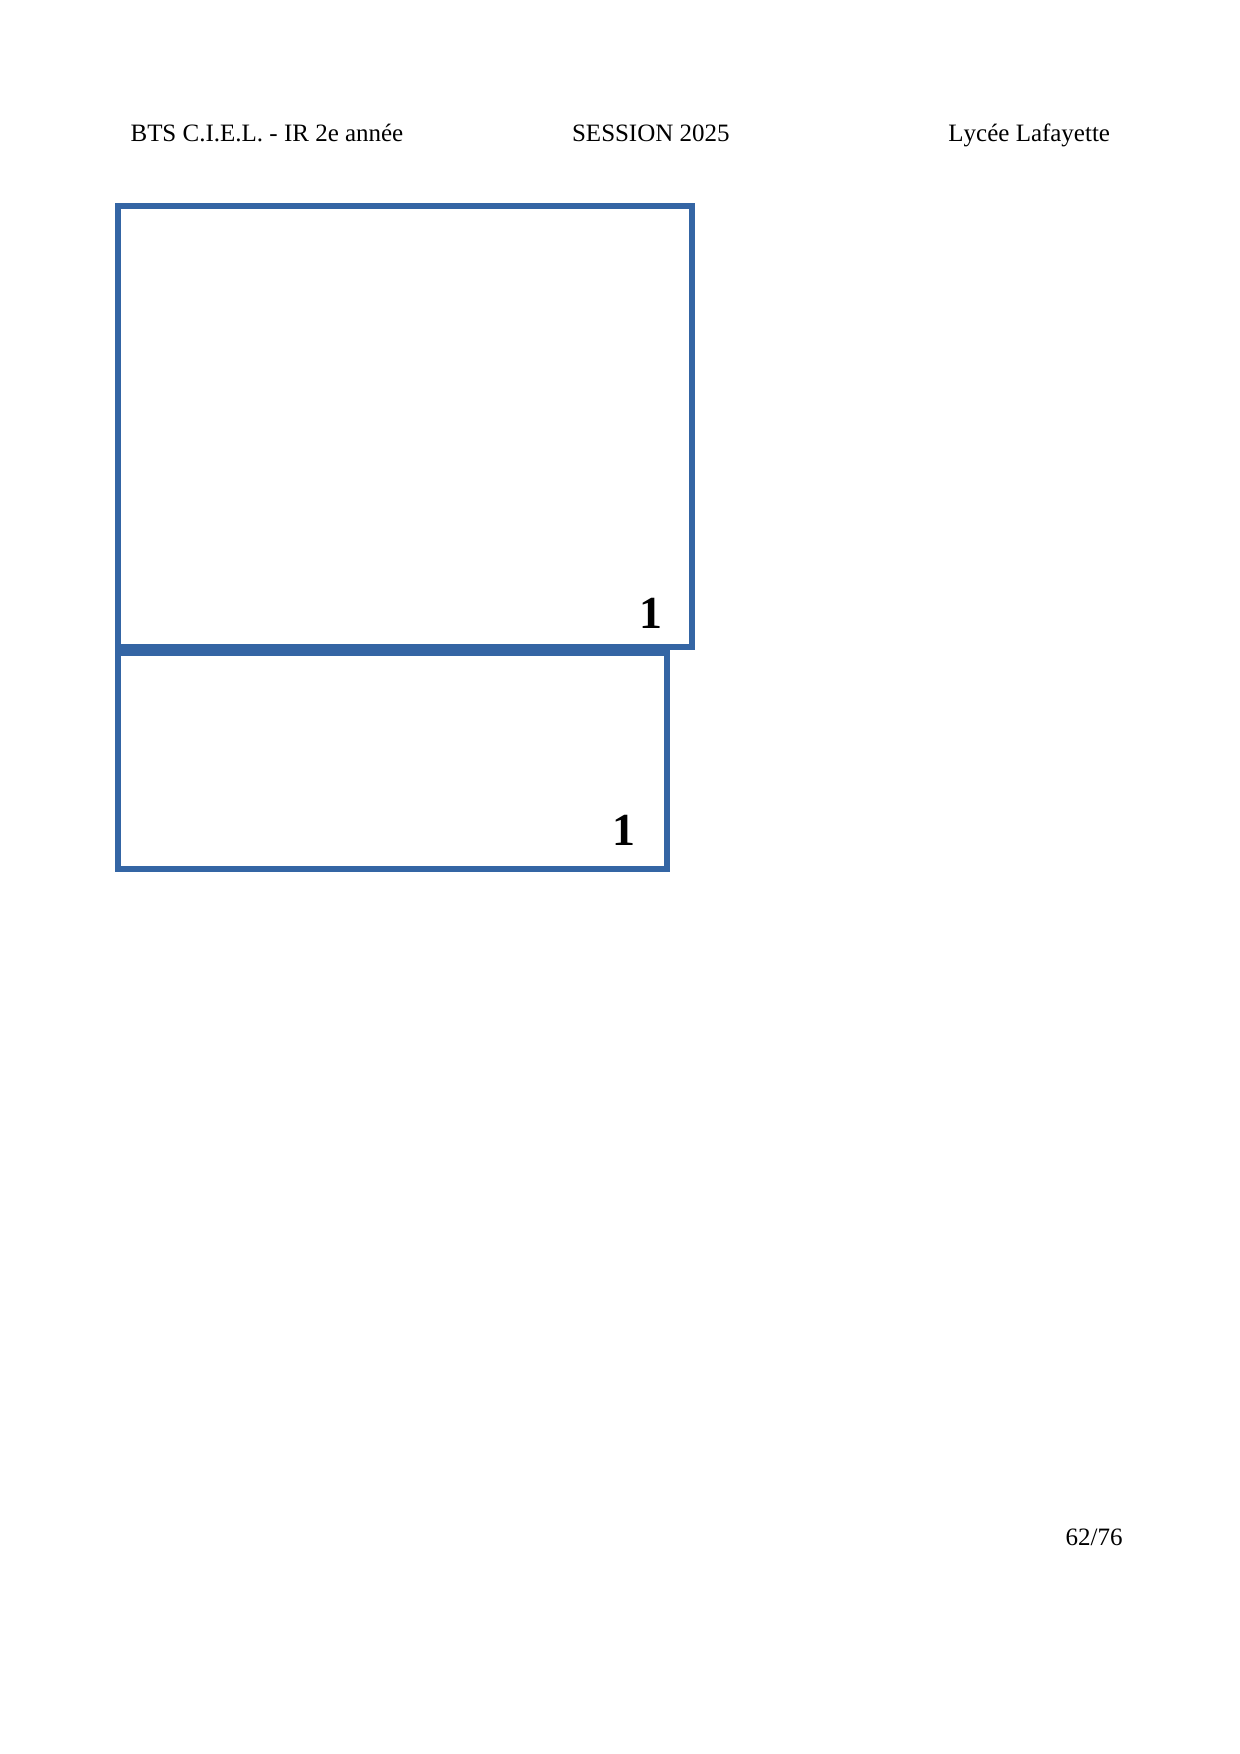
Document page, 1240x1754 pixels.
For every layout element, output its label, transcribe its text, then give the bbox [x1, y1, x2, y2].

table_header 1 [121, 656, 664, 866]
table_header 1 [121, 209, 689, 644]
